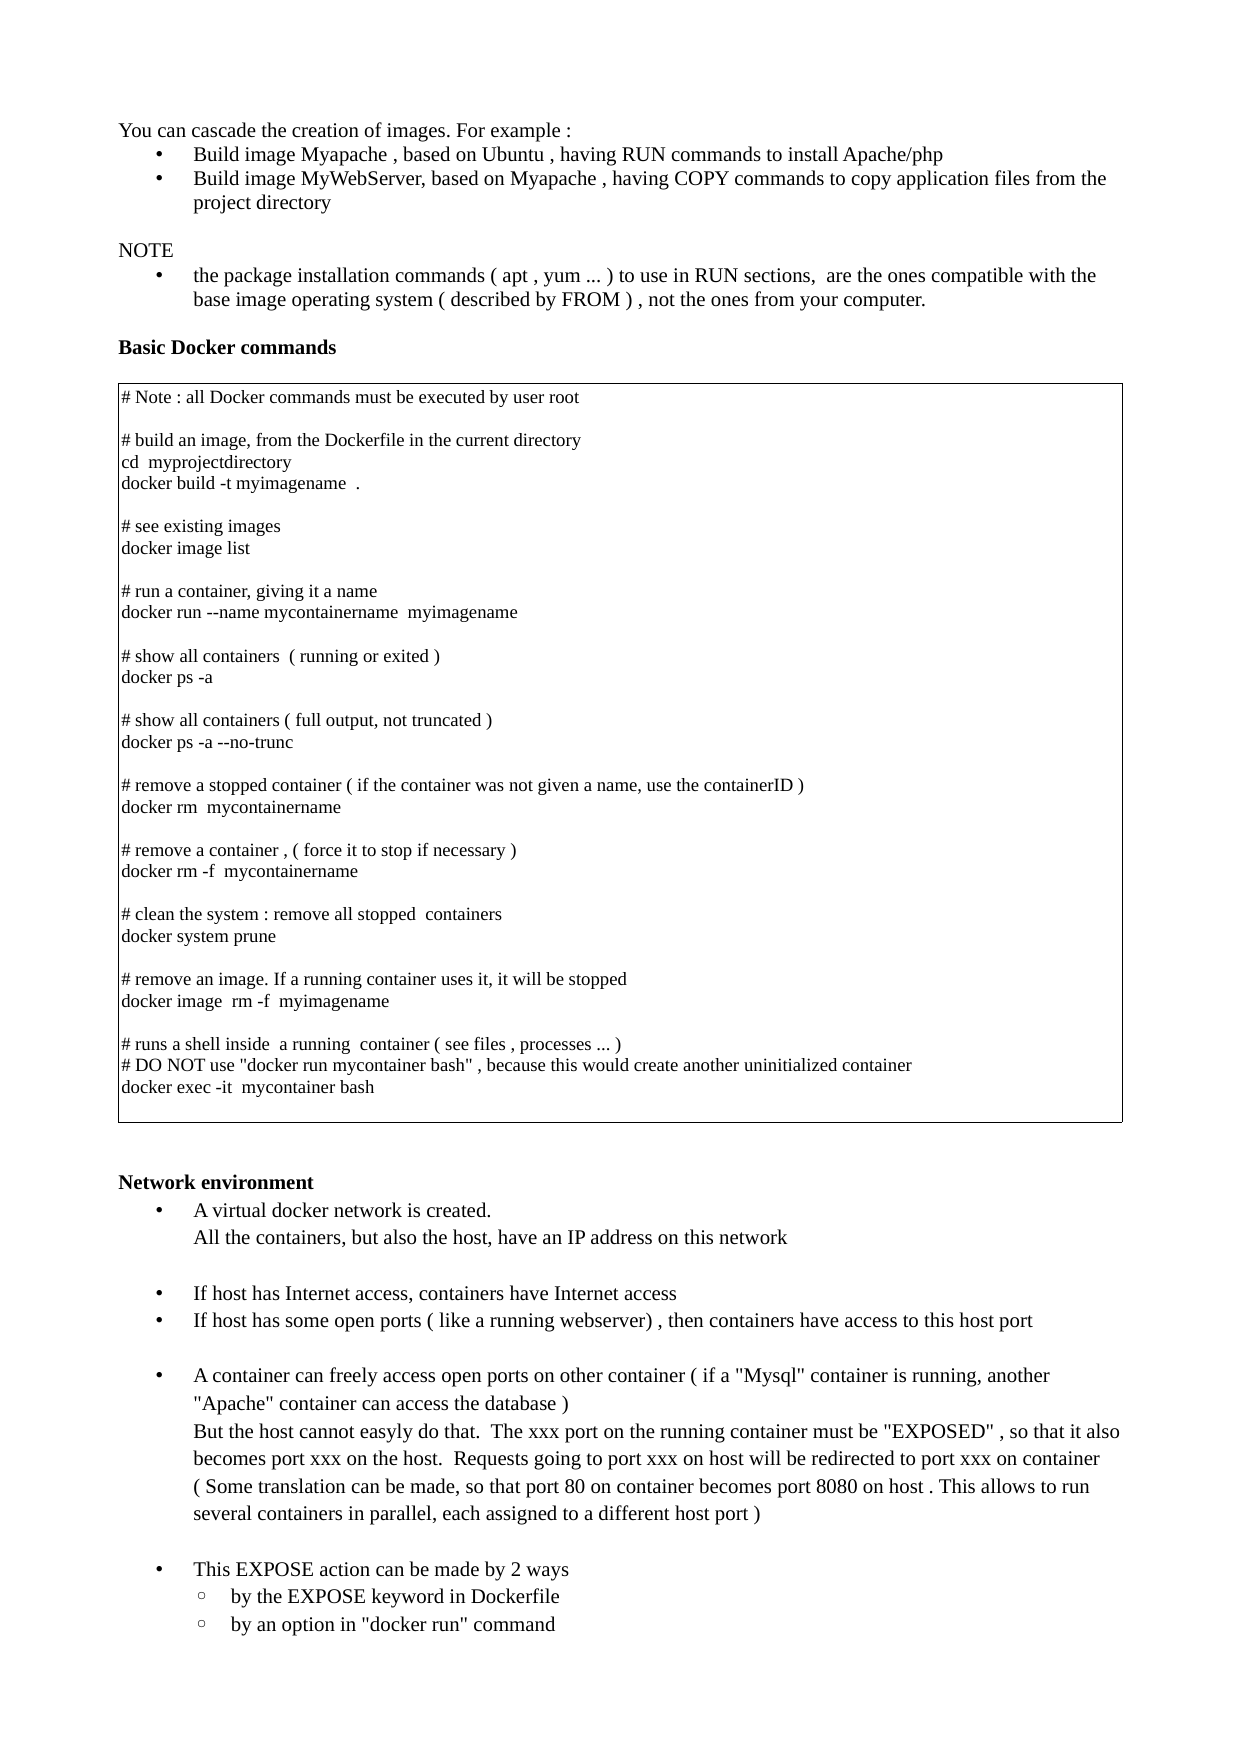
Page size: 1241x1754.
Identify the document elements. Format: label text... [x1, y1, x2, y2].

list Build image MyWebServer, based on Myapache , having COPY commands to copy application files from the project directory [156, 166, 1122, 214]
list by an option in "docker run" command [193, 1612, 1122, 1636]
text Basic Docker commands [118, 335, 1122, 359]
text You can cascade the creation of images. For example : [118, 118, 1122, 142]
list A virtual docker network is created. All the containers, but also the host, have an IP address on this network [156, 1198, 1122, 1277]
list Build image Myapache , based on Ubuntu , having RUN commands to install Apache/php [156, 142, 1122, 166]
list This EXPOSE action can be made by 2 ways [156, 1557, 1122, 1581]
list If host has Internet access, containers have Internet access [156, 1281, 1122, 1304]
list the package installation commands ( apt , yum ... ) to use in RUN sections, are the ones compatible with the base image operating system ( described by FROM ) , not the ones from your computer. [156, 262, 1122, 311]
list If host has some open ports ( like a running webserver) , then containers have access to this host port [156, 1308, 1122, 1360]
list A container can freely access open ports on other container ( if a "Mysql" container is running, another "Apache" container can access the database ) But the host cannot easyly do that. The xxx port on the running container must be "EXPOSED" , so that it also becomes port xxx on the host. Requests going to port xxx on host will be redirected to port xxx on container ( Some translation can be made, so that port 80 on container becomes port 8080 on host . This allows to run several containers in parallel, each assigned to a different host port ) [156, 1363, 1122, 1525]
text Network environment [118, 1170, 1122, 1194]
table_header # Note : all Docker commands must be executed by user root # build an image, from the Dockerfile in the current directory cd myprojectdirectory docker build -t myimagename . # see existing images docker image list # run a container, giving it a name docker run --name mycontainername myimagename # show all containers ( running or exited ) docker ps -a # show all containers ( full output, not truncated ) docker ps -a --no-trunc # remove a stopped container ( if the container was not given a name, use the containerID ) docker rm mycontainername # remove a container , ( force it to stop if necessary ) docker rm -f mycontainername # clean the system : remove all stopped containers docker system prune # remove an image. If a running container uses it, it will be stopped docker image rm -f myimagename # runs a shell inside a running container ( see files , processes ... ) # DO NOT use "docker run mycontainer bash" , because this would create another uninitialized container docker exec -it mycontainer bash [119, 384, 1122, 1122]
list by the EXPOSE keyword in Dockerfile [193, 1584, 1122, 1608]
text NOTE [118, 238, 1122, 262]
